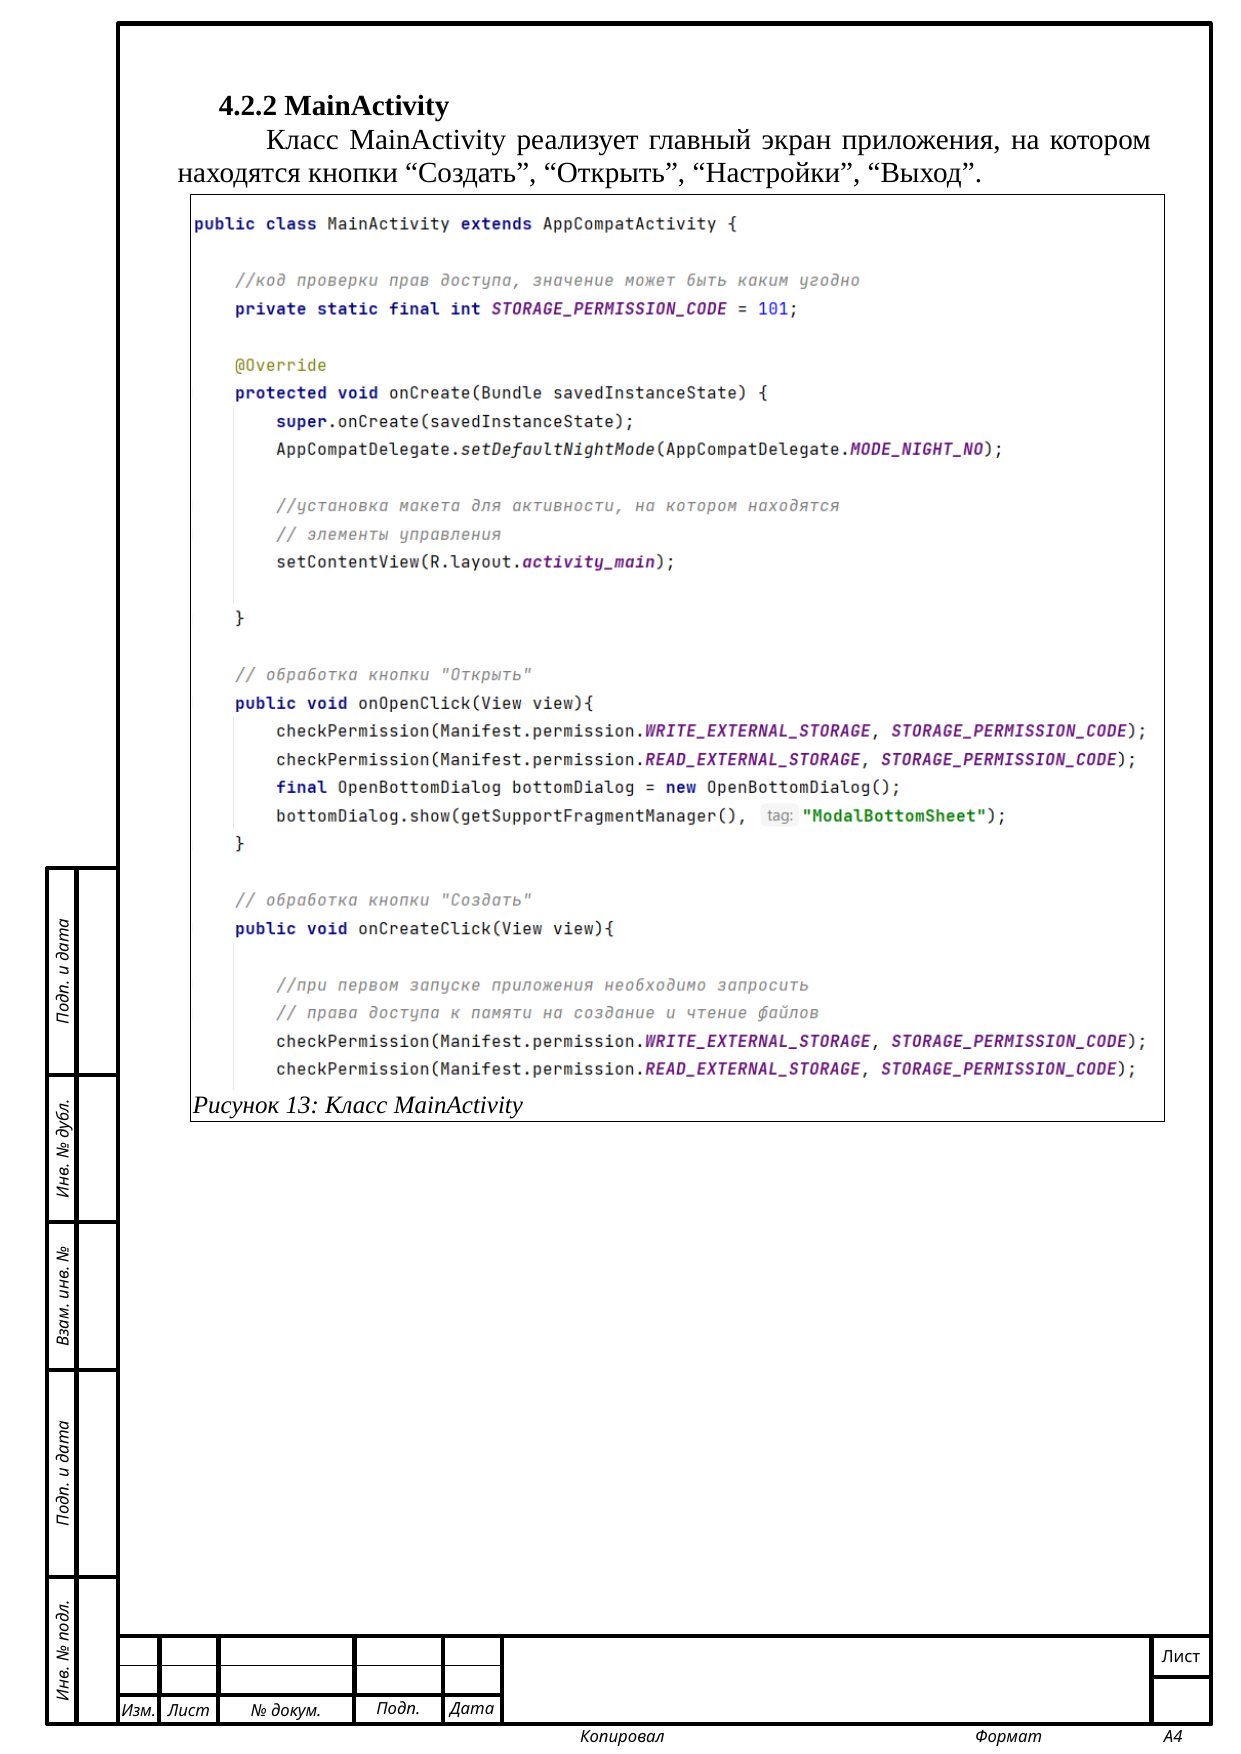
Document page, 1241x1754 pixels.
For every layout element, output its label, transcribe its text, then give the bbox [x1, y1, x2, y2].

picture [192, 209, 1162, 1090]
text Класс MainActivity реализует главный экран приложения, на котором находятся кнопки “Создать”, “Открыть”, “Настройки”, “Выход”. [177, 122, 1152, 189]
subtitle MainActivity [218, 88, 1152, 122]
text Рисунок 13: Класс MainActivity [193, 1090, 1161, 1118]
